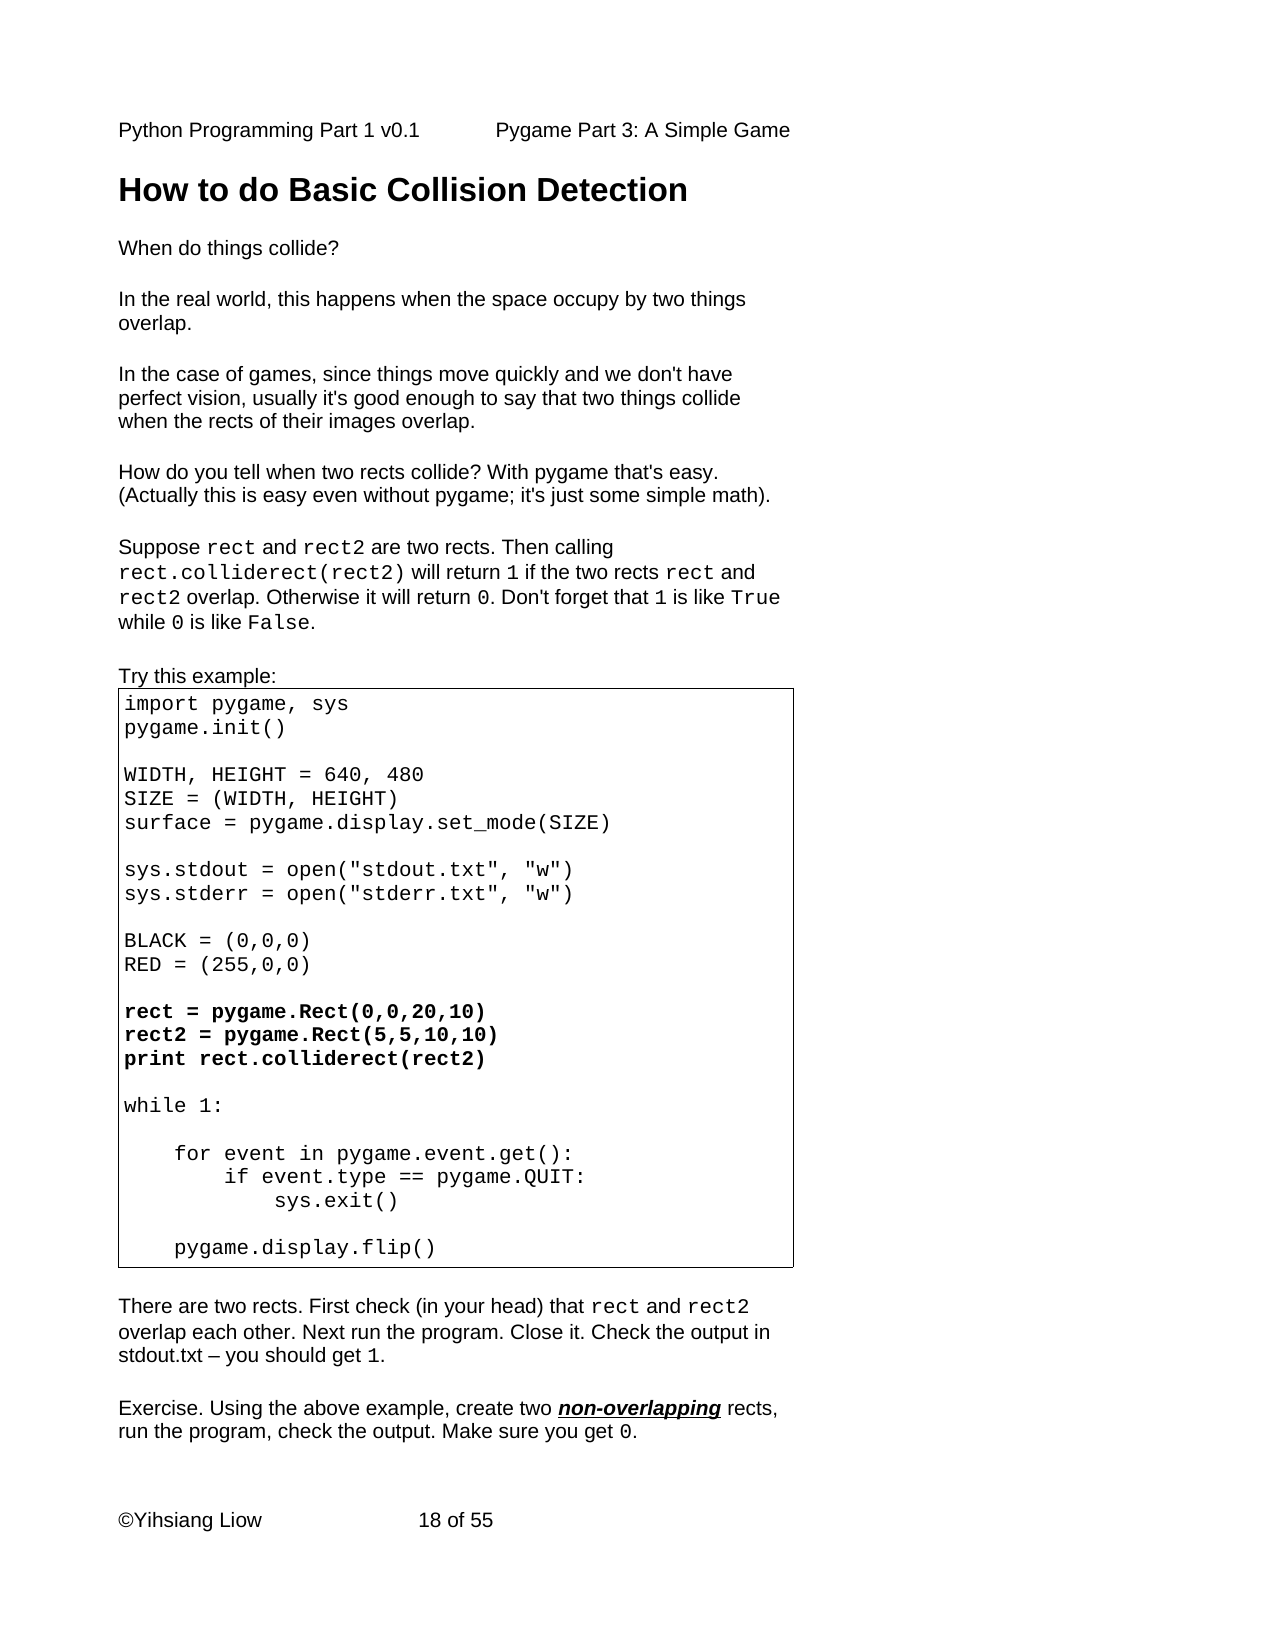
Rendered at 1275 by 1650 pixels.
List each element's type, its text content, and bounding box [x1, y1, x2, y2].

text Exercise. Using the above example, create two non-overlapping rects, run the program, check the output. Make sure you get 0. [118, 1397, 793, 1445]
text Try this example: [118, 664, 793, 688]
text There are two rects. First check (in your head) that rect and rect2 overlap each other. Next run the program. Close it. Check the output in stdout.txt – you should get 1. [118, 1295, 793, 1368]
text How to do Basic Collision Detection [118, 171, 793, 208]
text When do things collide? [118, 236, 793, 260]
table_header import pygame, sys pygame.init() WIDTH, HEIGHT = 640, 480 SIZE = (WIDTH, HEIGHT) surface = pygame.display.set_mode(SIZE) sys.stdout = open("stdout.txt", "w") sys.stderr = open("stderr.txt", "w") BLACK = (0,0,0) RED = (255,0,0) rect = pygame.Rect(0,0,20,10) rect2 = pygame.Rect(5,5,10,10) print rect.colliderect(rect2) while 1: for event in pygame.event.get(): if event.type == pygame.QUIT: sys.exit() pygame.display.flip() [119, 689, 793, 1267]
text In the real world, this happens when the space occupy by two things overlap. [118, 288, 793, 334]
text How do you tell when two rects collide? With pygame that's easy. (Actually this is easy even without pygame; it's just some simple math). [118, 461, 793, 507]
text In the case of games, since things move quickly and we don't have perfect vision, usually it's good enough to say that two things collide when the rects of their images overlap. [118, 363, 793, 432]
text Suppose rect and rect2 are two rects. Then calling rect.colliderect(rect2) will return 1 if the two rects rect and rect2 overlap. Otherwise it will return 0. Don't forget that 1 is like True while 0 is like False. [118, 536, 793, 636]
